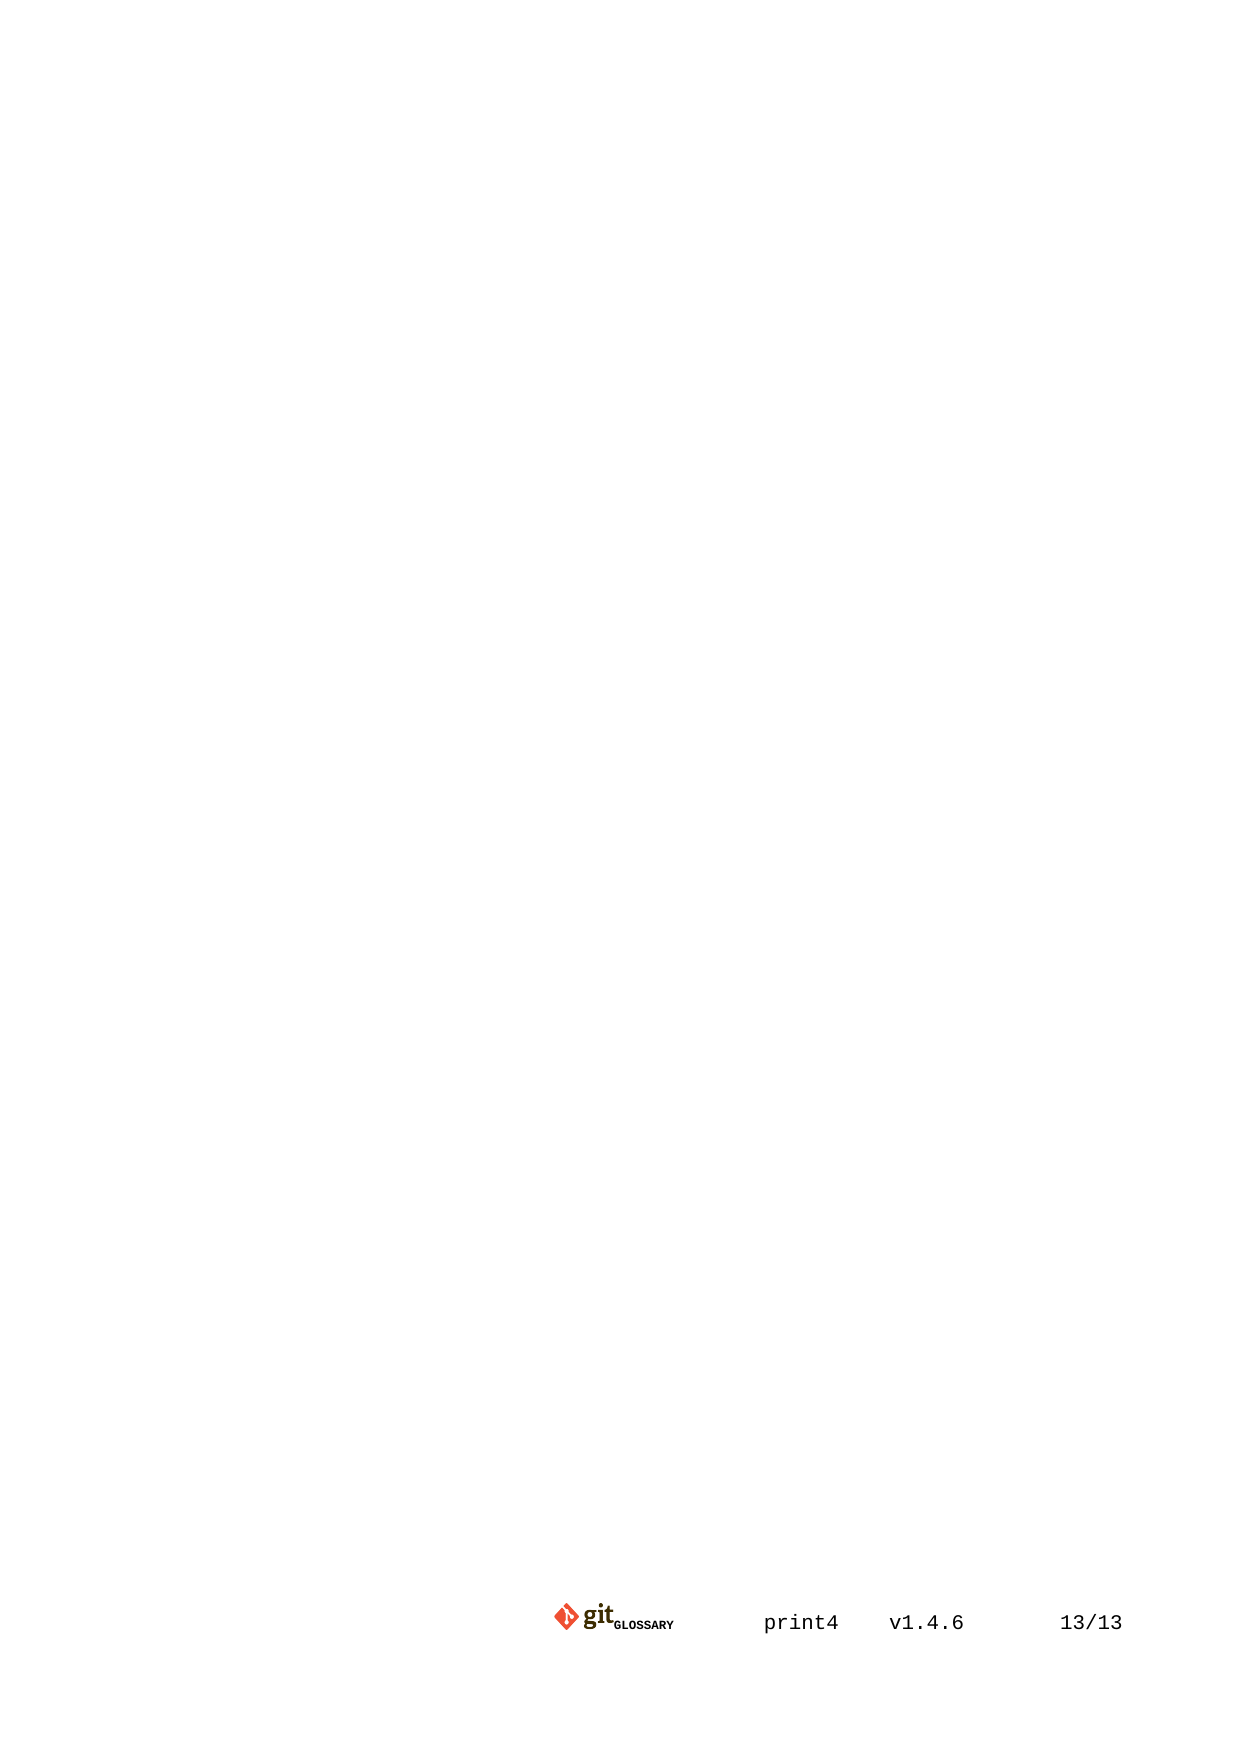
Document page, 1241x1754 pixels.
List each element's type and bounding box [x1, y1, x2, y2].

picture [554, 1603, 614, 1630]
